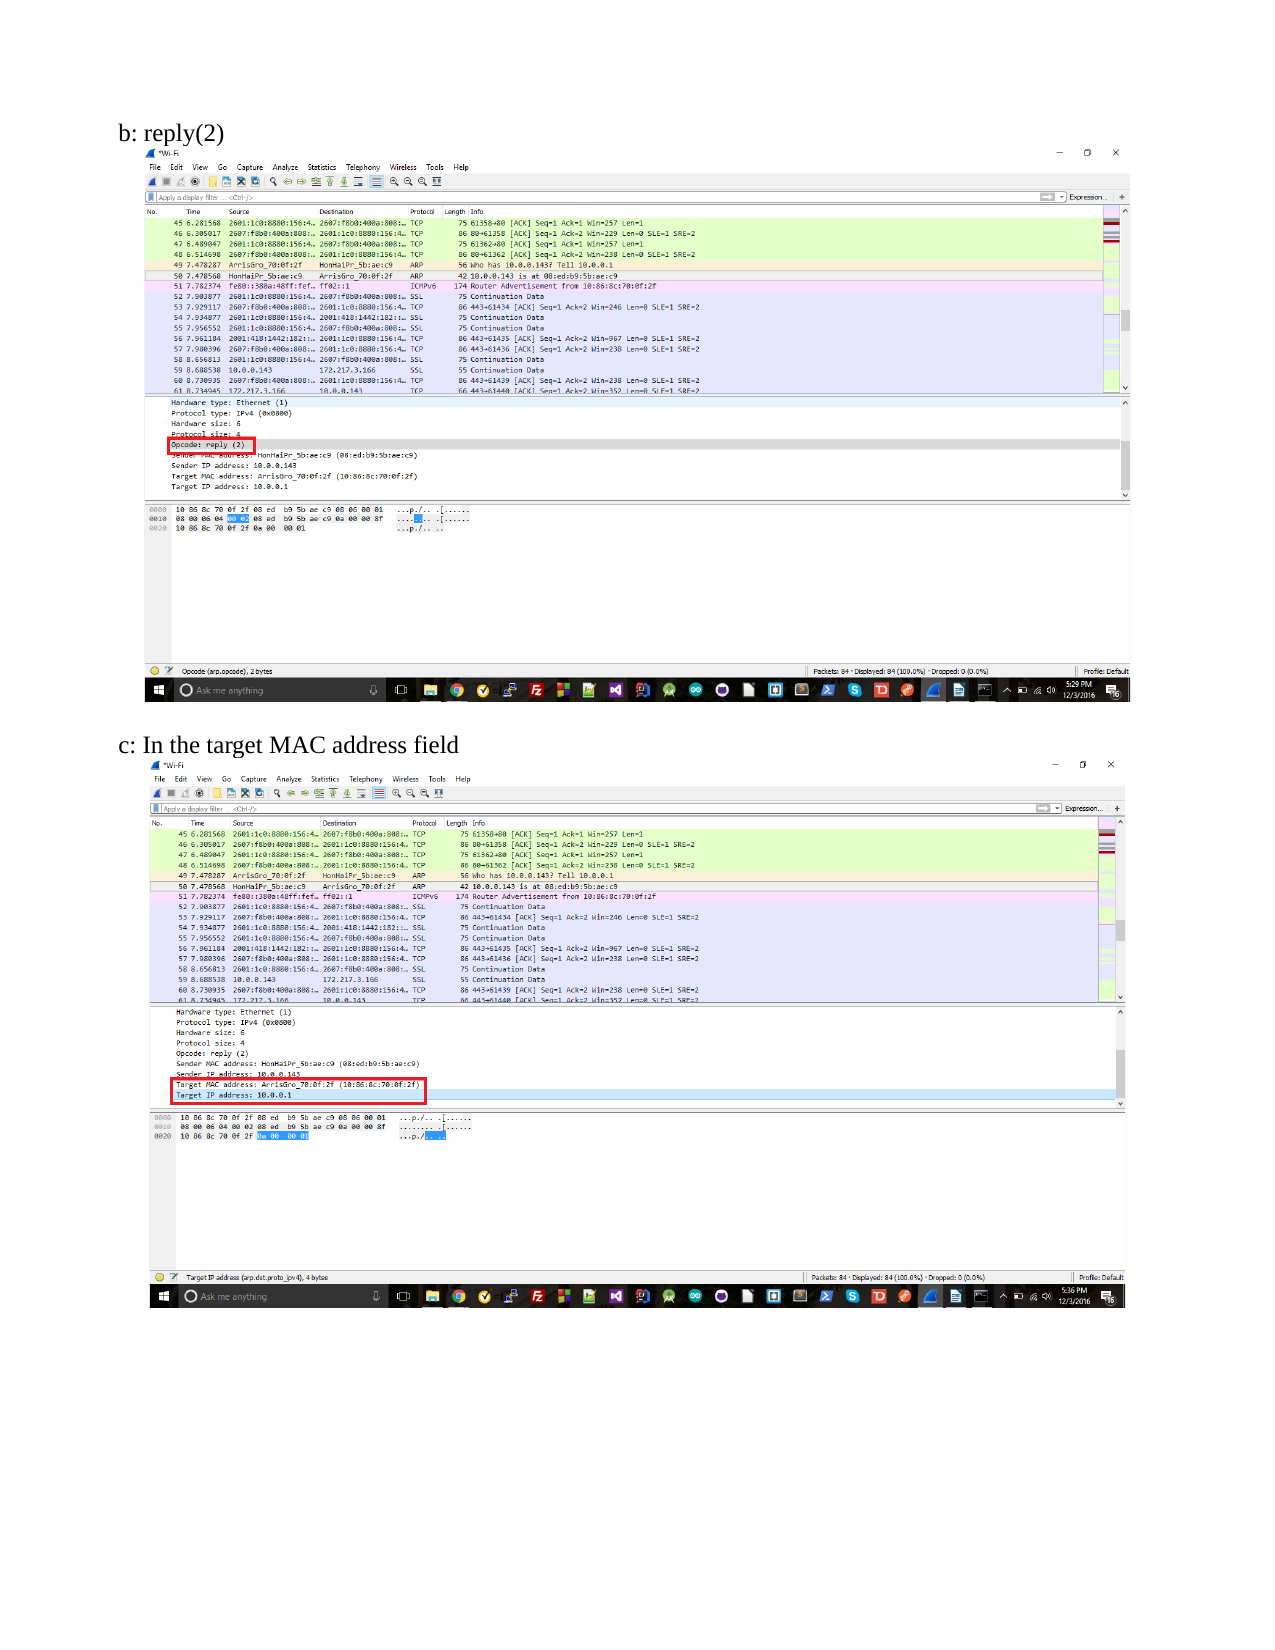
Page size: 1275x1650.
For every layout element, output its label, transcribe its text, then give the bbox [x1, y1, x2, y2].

text b: reply(2) [118, 118, 1157, 147]
picture [149, 758, 1126, 1308]
text c: In the target MAC address field [118, 730, 1157, 759]
picture [144, 146, 1131, 702]
